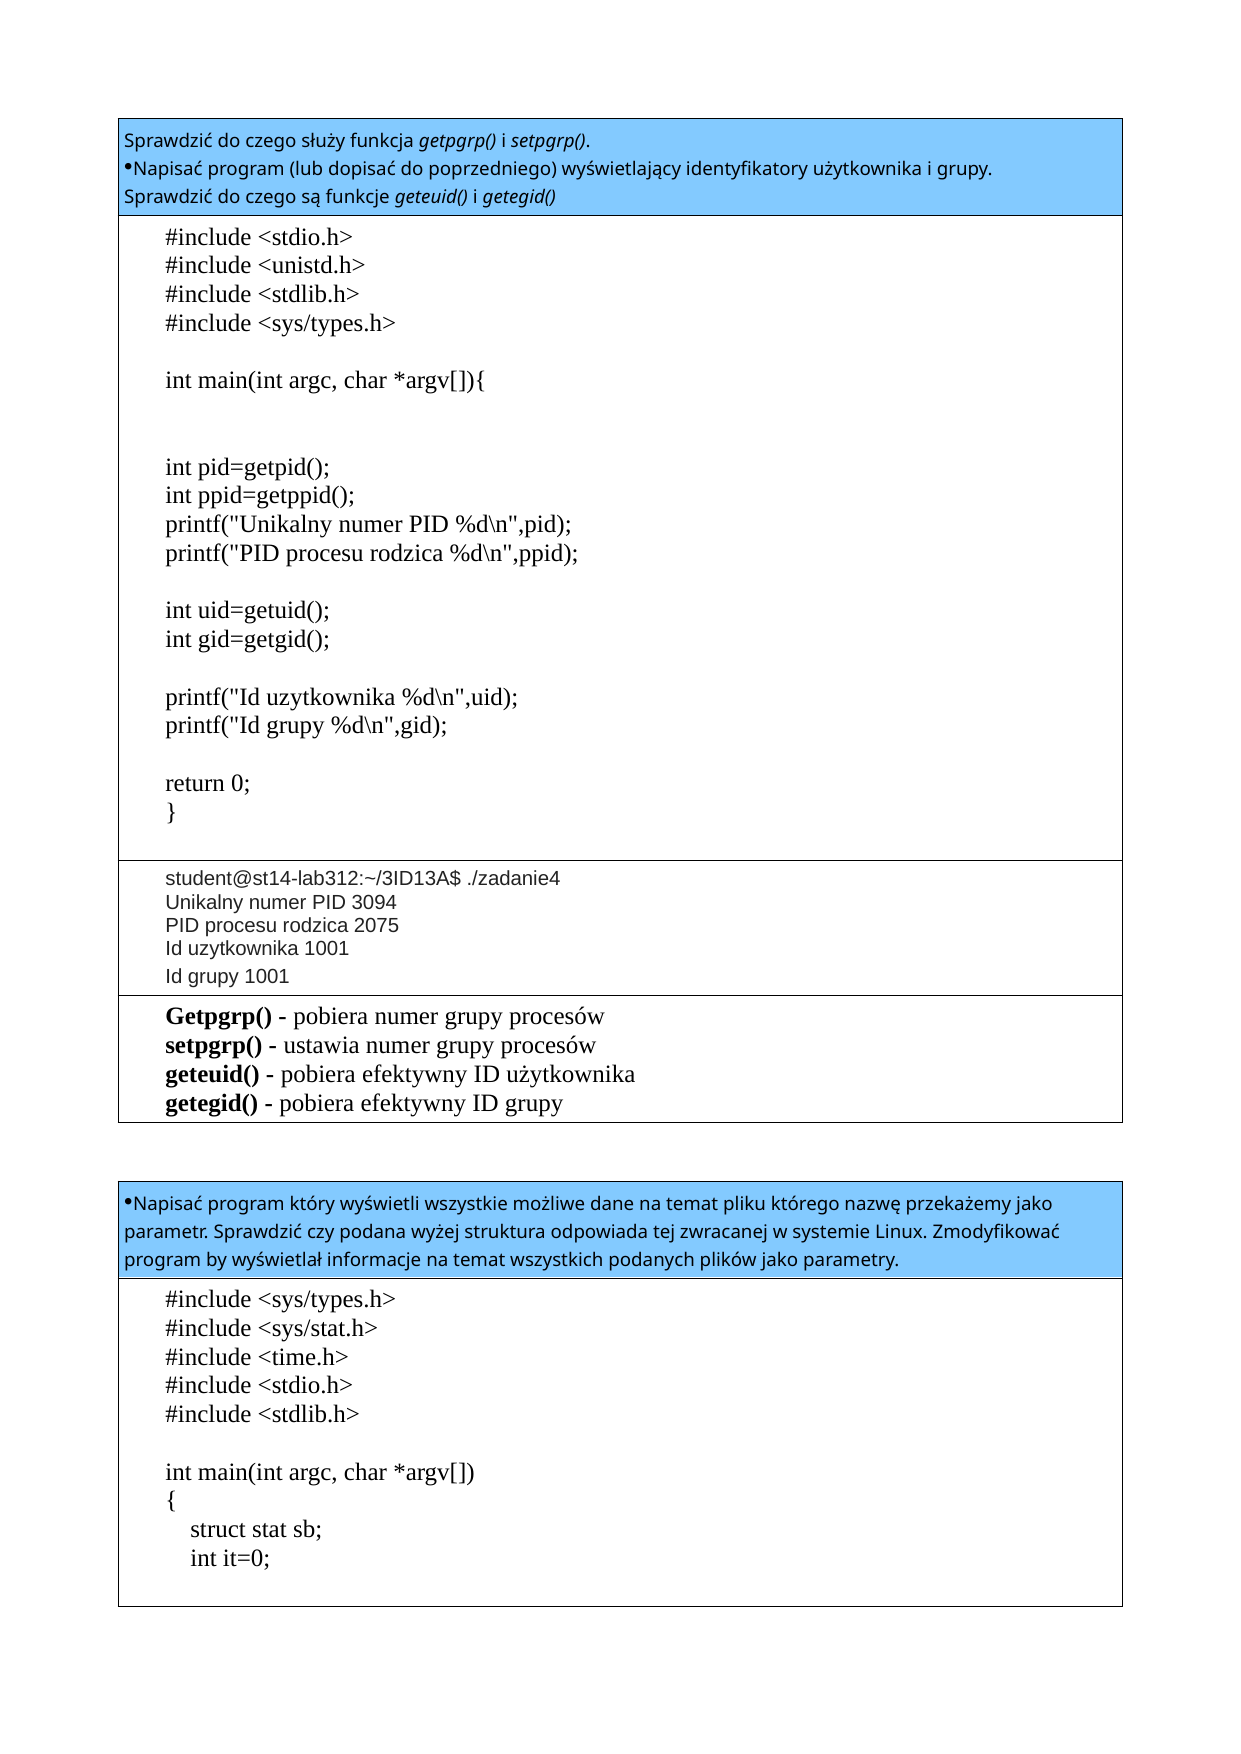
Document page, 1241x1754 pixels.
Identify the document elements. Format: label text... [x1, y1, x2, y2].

table_cell Getpgrp() - pobiera numer grupy procesów setpgrp() - ustawia numer grupy procesów geteuid() - pobiera efektywny ID użytkownika getegid() - pobiera efektywny ID grupy [119, 996, 1122, 1122]
table_header Sprawdzić do czego służy funkcja getpgrp() i setpgrp(). Napisać program (lub dopisać do poprzedniego) wyświetlający identyfikatory użytkownika i grupy. Sprawdzić do czego są funkcje geteuid() i getegid() [119, 119, 1122, 215]
table_cell #include <stdio.h> #include <unistd.h> #include <stdlib.h> #include <sys/types.h> int main(int argc, char *argv[]){ int pid=getpid(); int ppid=getppid(); printf("Unikalny numer PID %d\n",pid); printf("PID procesu rodzica %d\n",ppid); int uid=getuid(); int gid=getgid(); printf("Id uzytkownika %d\n",uid); printf("Id grupy %d\n",gid); return 0; } [119, 216, 1122, 860]
table_cell #include <sys/types.h> #include <sys/stat.h> #include <time.h> #include <stdio.h> #include <stdlib.h> int main(int argc, char *argv[]) { struct stat sb; int it=0; [119, 1279, 1122, 1606]
table_header Napisać program który wyświetli wszystkie możliwe dane na temat pliku którego nazwę przekażemy jako parametr. Sprawdzić czy podana wyżej struktura odpowiada tej zwracanej w systemie Linux. Zmodyfikować program by wyświetlał informacje na temat wszystkich podanych plików jako parametry. [119, 1182, 1122, 1277]
table_cell student@st14-lab312:~/3ID13A$ ./zadanie4 Unikalny numer PID 3094 PID procesu rodzica 2075 Id uzytkownika 1001 Id grupy 1001 [119, 861, 1122, 994]
